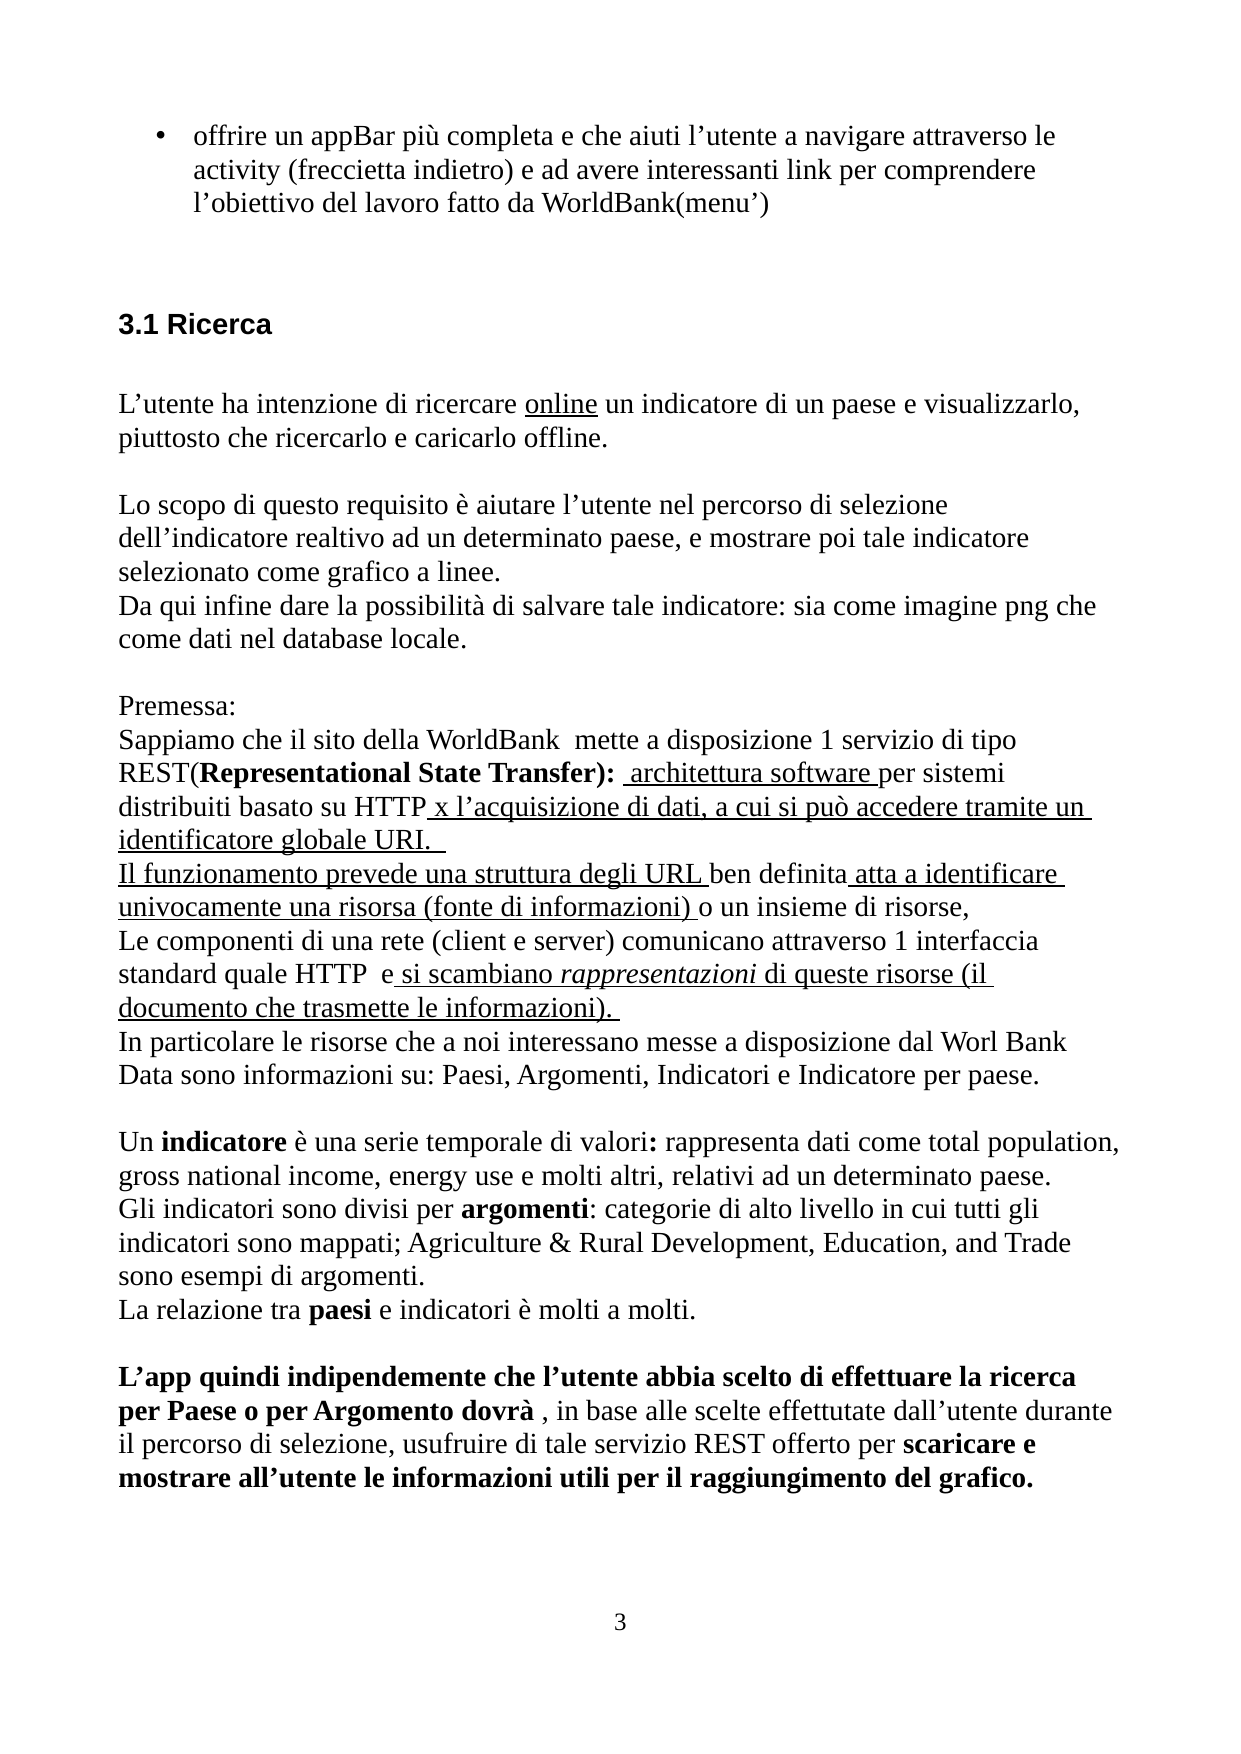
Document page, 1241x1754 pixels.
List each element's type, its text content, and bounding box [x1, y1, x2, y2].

text In particolare le risorse che a noi interessano messe a disposizione dal Worl Bank Data sono informazioni su: Paesi, Argomenti, Indicatori e Indicatore per paese. [118, 1024, 1122, 1091]
list offrire un appBar più completa e che aiuti l’utente a navigare attraverso le activity (freccietta indietro) e ad avere interessanti link per comprendere l’obiettivo del lavoro fatto da WorldBank(menu’) [156, 118, 1122, 219]
text Gli indicatori sono divisi per argomenti: categorie di alto livello in cui tutti gli indicatori sono mappati; Agriculture & Rural Development, Education, and Trade sono esempi di argomenti. [118, 1191, 1122, 1292]
text L’utente ha intenzione di ricercare online un indicatore di un paese e visualizzarlo, piuttosto che ricercarlo e caricarlo offline. [118, 386, 1122, 453]
text Da qui infine dare la possibilità di salvare tale indicatore: sia come imagine png che come dati nel database locale. [118, 588, 1122, 655]
text Il funzionamento prevede una struttura degli URL ben definita atta a identificare univocamente una risorsa (fonte di informazioni) o un insieme di risorse, [118, 856, 1122, 923]
text La relazione tra paesi e indicatori è molti a molti. [118, 1292, 1122, 1326]
subtitle 3.1 Ricerca [118, 307, 1122, 340]
text Sappiamo che il sito della WorldBank mette a disposizione 1 servizio di tipo REST(Representational State Transfer): architettura software per sistemi distribuiti basato su HTTP x l’acquisizione di dati, a cui si può accedere tramite un identificatore globale URI. [118, 722, 1122, 856]
text Premessa: [118, 688, 1122, 722]
text Un indicatore è una serie temporale di valori: rappresenta dati come total population, gross national income, energy use e molti altri, relativi ad un determinato paese. [118, 1124, 1122, 1191]
text Lo scopo di questo requisito è aiutare l’utente nel percorso di selezione dell’indicatore realtivo ad un determinato paese, e mostrare poi tale indicatore selezionato come grafico a linee. [118, 487, 1122, 588]
text Le componenti di una rete (client e server) comunicano attraverso 1 interfaccia standard quale HTTP e si scambiano rappresentazioni di queste risorse (il documento che trasmette le informazioni). [118, 923, 1122, 1024]
text L’app quindi indipendemente che l’utente abbia scelto di effettuare la ricerca per Paese o per Argomento dovrà , in base alle scelte effettutate dall’utente durante il percorso di selezione, usufruire di tale servizio REST offerto per scaricare e mostrare all’utente le informazioni utili per il raggiungimento del grafico. [118, 1359, 1122, 1493]
